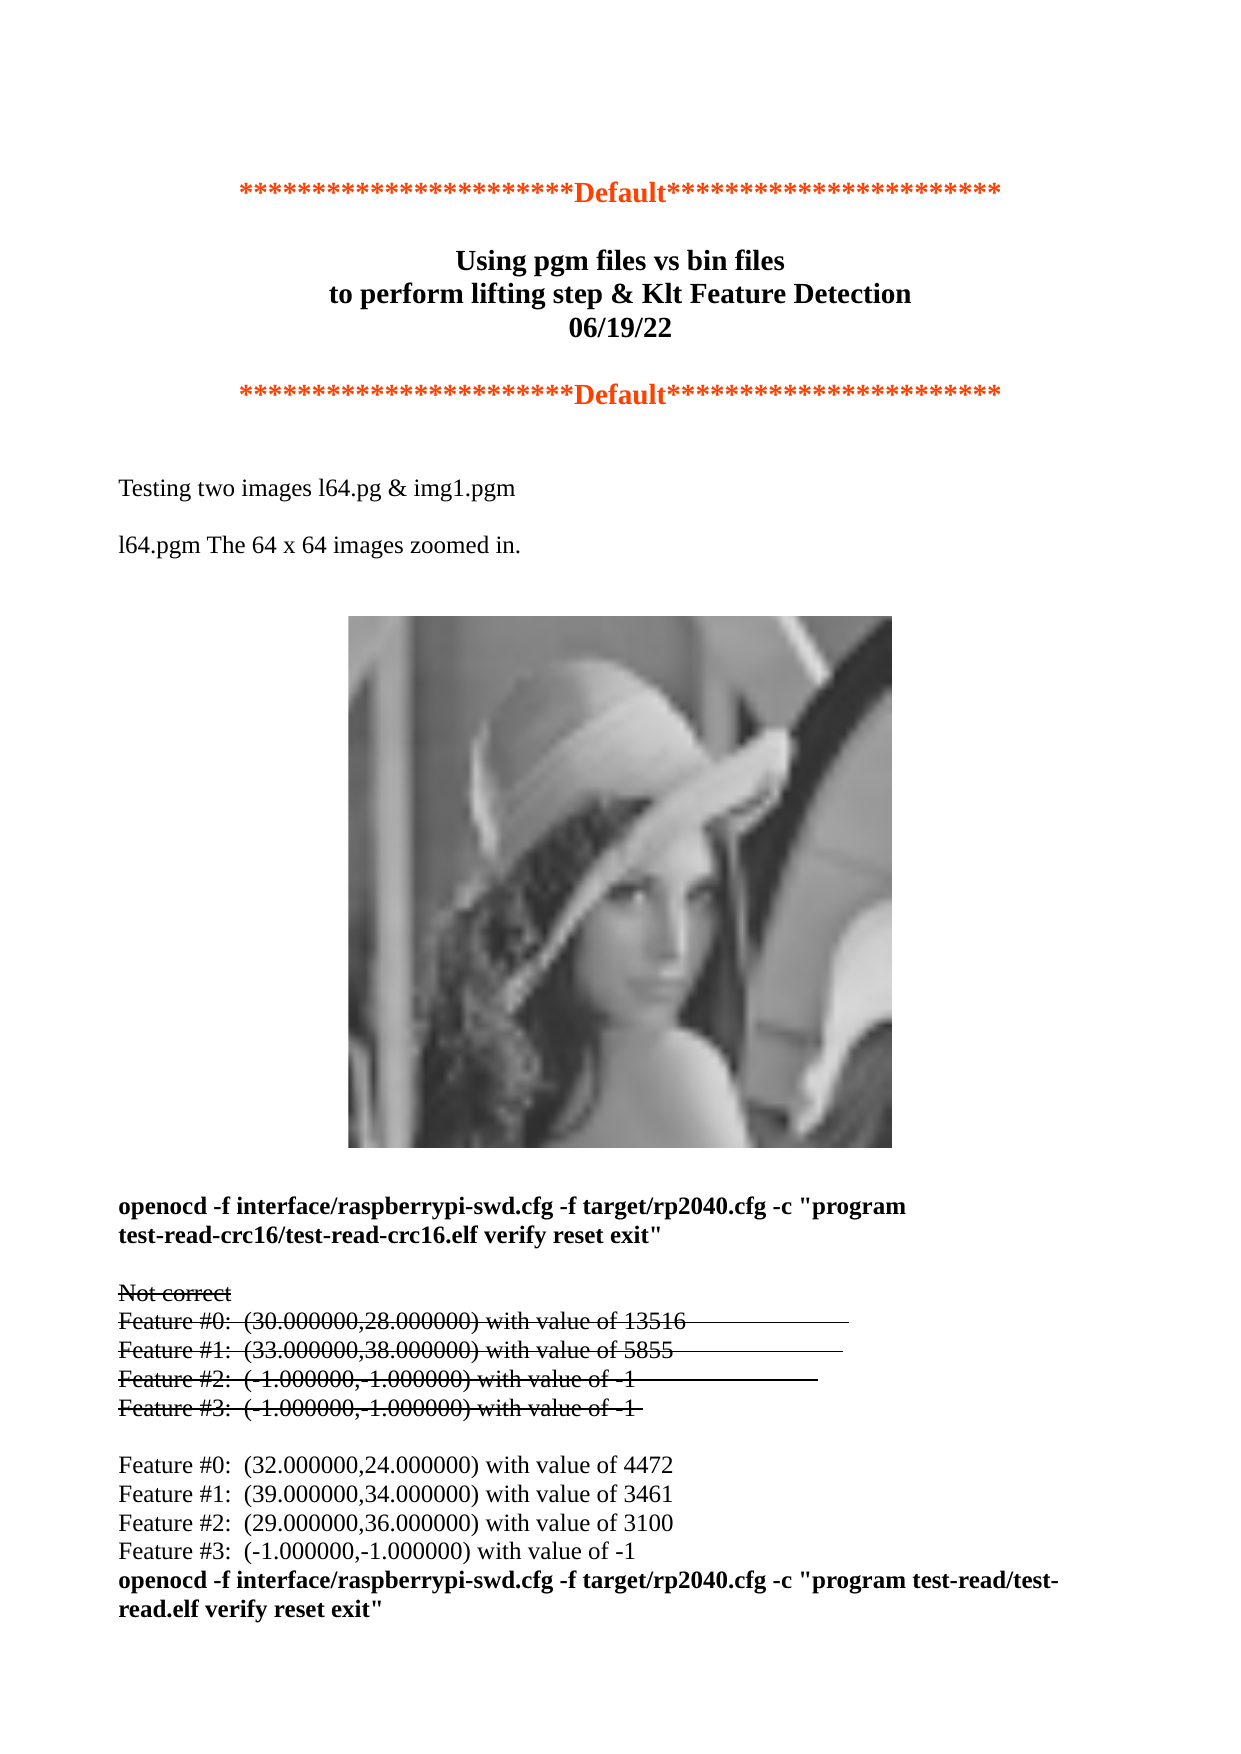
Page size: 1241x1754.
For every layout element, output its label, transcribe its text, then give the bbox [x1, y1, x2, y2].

text Testing two images l64.pg & img1.pgm [118, 473, 1122, 501]
text openocd -f interface/raspberrypi-swd.cfg -f target/rp2040.cfg -c "program test-read/test-read.elf verify reset exit" [118, 1565, 1122, 1623]
text to perform lifting step & Klt Feature Detection [118, 276, 1122, 310]
text Feature #2: (-1.000000,-1.000000) with value of -1 [118, 1364, 1122, 1393]
text Feature #3: (-1.000000,-1.000000) with value of -1 [118, 1393, 1122, 1421]
text Feature #0: (32.000000,24.000000) with value of 4472 [118, 1450, 1122, 1479]
text Feature #1: (39.000000,34.000000) with value of 3461 [118, 1479, 1122, 1508]
text 06/19/22 [118, 310, 1122, 343]
picture [348, 616, 892, 1148]
text Feature #0: (30.000000,28.000000) with value of 13516 [118, 1306, 1122, 1335]
text Feature #1: (33.000000,38.000000) with value of 5855 [118, 1335, 1122, 1364]
text l64.pgm The 64 x 64 images zoomed in. [118, 530, 1122, 559]
text ***********************Default*********************** [118, 377, 1122, 410]
text Feature #3: (-1.000000,-1.000000) with value of -1 [118, 1536, 1122, 1565]
text openocd -f interface/raspberrypi-swd.cfg -f target/rp2040.cfg -c "program test-read-crc16/test-read-crc16.elf verify reset exit" [118, 1191, 1122, 1249]
text ***********************Default*********************** [118, 176, 1122, 209]
text Using pgm files vs bin files [118, 243, 1122, 276]
text Feature #2: (29.000000,36.000000) with value of 3100 [118, 1508, 1122, 1536]
text Not correct [118, 1278, 1122, 1306]
